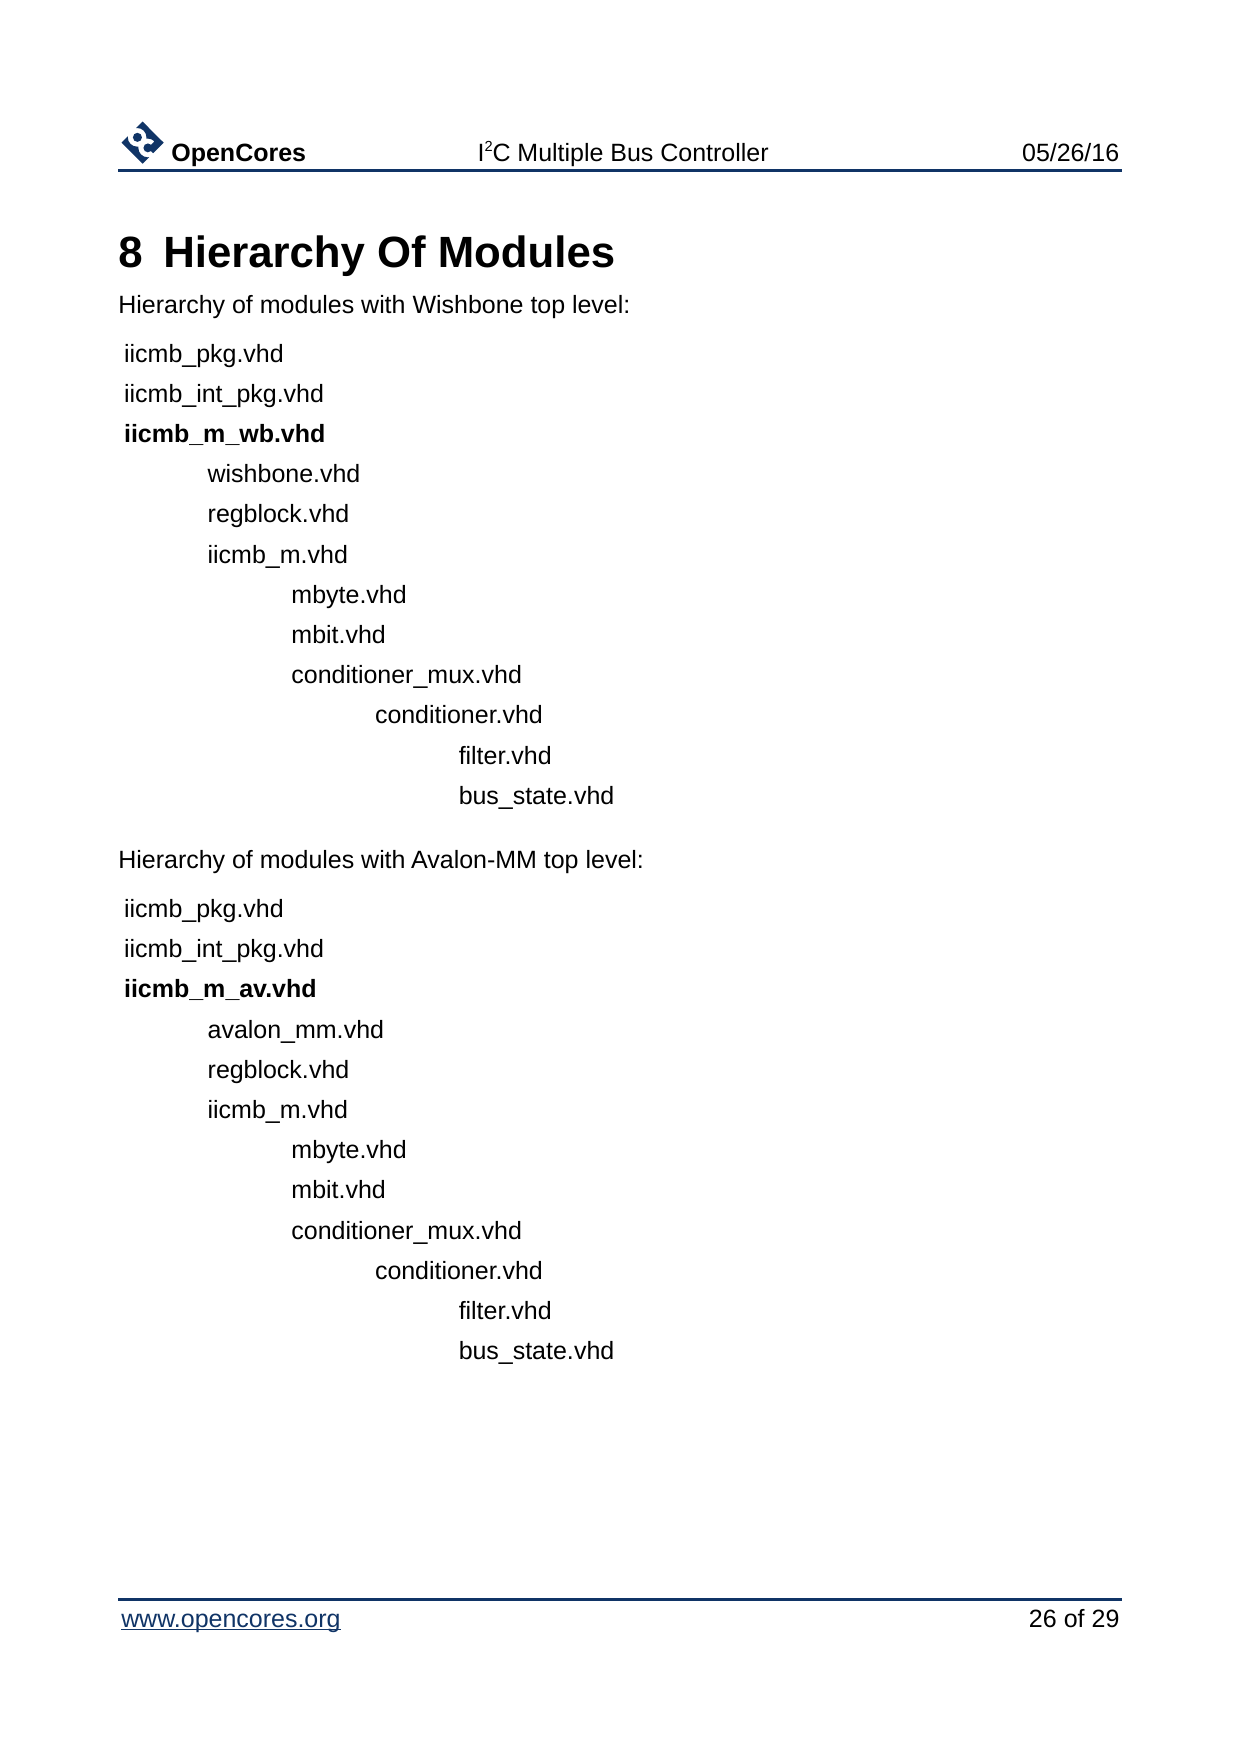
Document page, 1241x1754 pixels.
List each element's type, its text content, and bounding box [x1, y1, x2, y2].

table_cell [955, 1130, 1038, 1170]
table_cell [620, 929, 704, 969]
table_cell mbit.vhd [285, 1170, 536, 1210]
table_cell [118, 1331, 202, 1371]
table_cell mbyte.vhd [285, 1130, 536, 1170]
table_cell conditioner_mux.vhd [285, 655, 536, 695]
table_cell [1038, 695, 1122, 735]
table_cell [788, 695, 871, 735]
table_cell [1038, 775, 1122, 815]
table_cell [536, 534, 620, 574]
table_cell [788, 1210, 871, 1250]
table_cell [118, 1049, 202, 1089]
table_cell avalon_mm.vhd [202, 1009, 453, 1049]
table_cell [955, 454, 1038, 494]
table_cell [202, 735, 285, 775]
table_cell [118, 695, 202, 735]
table_cell [369, 929, 453, 969]
table_cell [1038, 655, 1122, 695]
table_cell [536, 1170, 620, 1210]
table_cell [704, 655, 787, 695]
table_header [453, 333, 536, 373]
table_cell [1038, 534, 1122, 574]
table_header [620, 333, 704, 373]
table_cell [955, 1089, 1038, 1129]
table_cell [704, 494, 787, 534]
table_cell [955, 735, 1038, 775]
table_cell regblock.vhd [202, 494, 453, 534]
table_cell [118, 1210, 202, 1250]
table_cell iicmb_m.vhd [202, 1089, 453, 1129]
table_header [788, 333, 871, 373]
table_cell [788, 1009, 871, 1049]
table_cell [1038, 735, 1122, 775]
table_cell [955, 929, 1038, 969]
table_cell [118, 1009, 202, 1049]
table_cell [369, 413, 453, 453]
table_cell [788, 1130, 871, 1170]
text Hierarchy of modules with Wishbone top level: [118, 289, 1122, 318]
table_cell [536, 1089, 620, 1129]
table_header [955, 333, 1038, 373]
table_cell [536, 969, 620, 1009]
table_cell [704, 1009, 787, 1049]
table_cell [453, 1049, 536, 1089]
table_cell [118, 655, 202, 695]
table_cell regblock.vhd [202, 1049, 453, 1089]
table_cell [453, 413, 536, 453]
table_cell [955, 775, 1038, 815]
table_cell [871, 695, 955, 735]
table_cell [788, 1089, 871, 1129]
table_cell [871, 1210, 955, 1250]
table_cell [202, 1290, 285, 1331]
table_cell [704, 775, 787, 815]
table_cell [1038, 413, 1122, 453]
table_cell [202, 574, 285, 614]
table_cell [1038, 1290, 1122, 1331]
table_cell [788, 454, 871, 494]
table_cell mbyte.vhd [285, 574, 536, 614]
table_cell conditioner.vhd [369, 1250, 620, 1290]
table_cell [620, 413, 704, 453]
table_cell [369, 1290, 453, 1331]
table_cell [118, 735, 202, 775]
table_cell mbit.vhd [285, 614, 536, 654]
table_cell [704, 1049, 787, 1089]
table_cell [118, 1250, 202, 1290]
table_cell [285, 1331, 369, 1371]
table_cell [118, 494, 202, 534]
table_cell [788, 373, 871, 413]
table_cell [118, 1089, 202, 1129]
table_cell [955, 1290, 1038, 1331]
table_cell [788, 1290, 871, 1331]
table_cell [704, 1290, 787, 1331]
table_cell [202, 1331, 285, 1371]
table_cell [620, 1130, 704, 1170]
table_cell [1038, 373, 1122, 413]
table_cell [369, 969, 453, 1009]
table_cell [788, 655, 871, 695]
table_header [955, 888, 1038, 928]
table_cell [536, 929, 620, 969]
table_cell [453, 454, 536, 494]
table_header [1038, 888, 1122, 928]
table_cell [955, 574, 1038, 614]
table_cell [369, 735, 453, 775]
table_cell [871, 929, 955, 969]
table_cell [955, 695, 1038, 735]
table_cell [620, 1170, 704, 1210]
table_cell [1038, 614, 1122, 654]
table_cell [704, 1210, 787, 1250]
table_header [536, 888, 620, 928]
table_cell [453, 494, 536, 534]
table_cell [704, 373, 787, 413]
table_cell [788, 775, 871, 815]
table_cell [871, 494, 955, 534]
table_header [871, 888, 955, 928]
table_cell [1038, 1331, 1122, 1371]
table_cell [536, 413, 620, 453]
table_cell [871, 574, 955, 614]
table_cell [704, 929, 787, 969]
table_cell [620, 695, 704, 735]
table_cell [285, 695, 369, 735]
table_cell [369, 373, 453, 413]
table_cell [871, 1331, 955, 1371]
table_cell [704, 969, 787, 1009]
table_cell [202, 655, 285, 695]
table_cell [871, 655, 955, 695]
table_header [704, 888, 787, 928]
table_cell [536, 1130, 620, 1170]
table_cell [202, 1250, 285, 1290]
table_cell [285, 735, 369, 775]
table_cell [202, 1130, 285, 1170]
table_cell [620, 614, 704, 654]
text Hierarchy of modules with Avalon-MM top level: [118, 845, 1122, 874]
table_cell [202, 1210, 285, 1250]
table_header [871, 333, 955, 373]
table_cell [704, 614, 787, 654]
table_cell [369, 1331, 453, 1371]
table_cell [1038, 1009, 1122, 1049]
table_cell [620, 1009, 704, 1049]
table_header [788, 888, 871, 928]
table_cell [955, 1331, 1038, 1371]
table_cell [453, 929, 536, 969]
table_cell [955, 1009, 1038, 1049]
table_cell [620, 494, 704, 534]
table_cell [704, 1331, 787, 1371]
table_cell [871, 1130, 955, 1170]
table_cell [704, 1250, 787, 1290]
table_cell [285, 1250, 369, 1290]
table_cell [955, 1210, 1038, 1250]
table_cell [871, 969, 955, 1009]
table_cell [1038, 929, 1122, 969]
table_cell [202, 695, 285, 735]
table_cell [536, 1210, 620, 1250]
table_cell [453, 969, 536, 1009]
table_cell iicmb_int_pkg.vhd [118, 373, 369, 413]
table_cell [955, 969, 1038, 1009]
table_cell [955, 413, 1038, 453]
table_cell conditioner_mux.vhd [285, 1210, 536, 1250]
table_cell [704, 1089, 787, 1129]
table_header iicmb_pkg.vhd [118, 888, 369, 928]
table_cell [1038, 1250, 1122, 1290]
table_header [453, 888, 536, 928]
table_cell [118, 775, 202, 815]
table_cell [955, 655, 1038, 695]
table_cell [704, 413, 787, 453]
table_cell [536, 1049, 620, 1089]
table_cell [453, 534, 536, 574]
table_cell [788, 614, 871, 654]
table_cell [1038, 494, 1122, 534]
table_cell [788, 1170, 871, 1210]
table_cell [369, 775, 453, 815]
table_cell [871, 614, 955, 654]
table_cell [620, 655, 704, 695]
table_cell [285, 1290, 369, 1331]
table_cell [536, 614, 620, 654]
table_cell [118, 614, 202, 654]
table_cell [871, 373, 955, 413]
table_cell [620, 574, 704, 614]
table_cell [788, 929, 871, 969]
table_cell [1038, 1130, 1122, 1170]
table_cell [118, 1290, 202, 1331]
table_cell iicmb_m_wb.vhd [118, 413, 369, 453]
table_cell [704, 695, 787, 735]
table_cell [788, 735, 871, 775]
table_cell [788, 534, 871, 574]
table_header [369, 888, 453, 928]
table_cell [788, 413, 871, 453]
table_cell [1038, 1210, 1122, 1250]
table_cell [453, 1009, 536, 1049]
table_cell [788, 1049, 871, 1089]
table_cell bus_state.vhd [453, 1331, 704, 1371]
table_cell [788, 494, 871, 534]
table_cell [955, 1170, 1038, 1210]
table_cell [620, 969, 704, 1009]
table_cell filter.vhd [453, 735, 704, 775]
table_cell iicmb_m.vhd [202, 534, 453, 574]
table_cell [955, 494, 1038, 534]
table_cell [620, 1089, 704, 1129]
table_cell [620, 534, 704, 574]
table_cell [871, 534, 955, 574]
table_cell [1038, 574, 1122, 614]
table_cell filter.vhd [453, 1290, 704, 1331]
table_cell [1038, 969, 1122, 1009]
table_cell [1038, 1170, 1122, 1210]
table_cell [202, 1170, 285, 1210]
table_cell [704, 735, 787, 775]
table_cell [788, 1331, 871, 1371]
table_cell [871, 1049, 955, 1089]
table_cell [536, 1009, 620, 1049]
table_cell [955, 534, 1038, 574]
table_cell [704, 1170, 787, 1210]
table_cell [118, 534, 202, 574]
table_cell [620, 1210, 704, 1250]
table_cell [536, 373, 620, 413]
table_cell [704, 1130, 787, 1170]
table_cell bus_state.vhd [453, 775, 704, 815]
table_cell [1038, 1089, 1122, 1129]
table_cell [955, 373, 1038, 413]
table_cell [871, 1009, 955, 1049]
table_cell [955, 614, 1038, 654]
table_cell [871, 454, 955, 494]
table_cell [118, 1130, 202, 1170]
table_cell [453, 373, 536, 413]
table_cell conditioner.vhd [369, 695, 620, 735]
table_cell [955, 1250, 1038, 1290]
table_cell [620, 1250, 704, 1290]
table_cell [871, 1290, 955, 1331]
table_cell [871, 1250, 955, 1290]
table_cell [955, 1049, 1038, 1089]
table_cell iicmb_m_av.vhd [118, 969, 369, 1009]
table_header iicmb_pkg.vhd [118, 333, 369, 373]
table_cell [202, 775, 285, 815]
table_header [620, 888, 704, 928]
table_header [536, 333, 620, 373]
table_cell [788, 574, 871, 614]
table_cell [871, 775, 955, 815]
table_cell [620, 373, 704, 413]
table_cell [704, 454, 787, 494]
table_cell [118, 454, 202, 494]
table_header [1038, 333, 1122, 373]
table_header [369, 333, 453, 373]
table_cell [202, 614, 285, 654]
table_cell [118, 1170, 202, 1210]
table_cell [1038, 1049, 1122, 1089]
table_cell iicmb_int_pkg.vhd [118, 929, 369, 969]
table_cell [118, 574, 202, 614]
table_cell [536, 454, 620, 494]
table_cell [871, 1089, 955, 1129]
table_header [704, 333, 787, 373]
table_cell [620, 454, 704, 494]
table_cell [871, 413, 955, 453]
table_cell [871, 1170, 955, 1210]
table_cell [1038, 454, 1122, 494]
table_cell [536, 655, 620, 695]
table_cell [871, 735, 955, 775]
table_cell [285, 775, 369, 815]
table_cell [536, 574, 620, 614]
table_cell [788, 1250, 871, 1290]
table_cell [620, 1049, 704, 1089]
subtitle Hierarchy Of Modules [118, 227, 1122, 277]
table_cell [704, 574, 787, 614]
table_cell [788, 969, 871, 1009]
table_cell wishbone.vhd [202, 454, 453, 494]
table_cell [704, 534, 787, 574]
table_cell [536, 494, 620, 534]
table_cell [453, 1089, 536, 1129]
